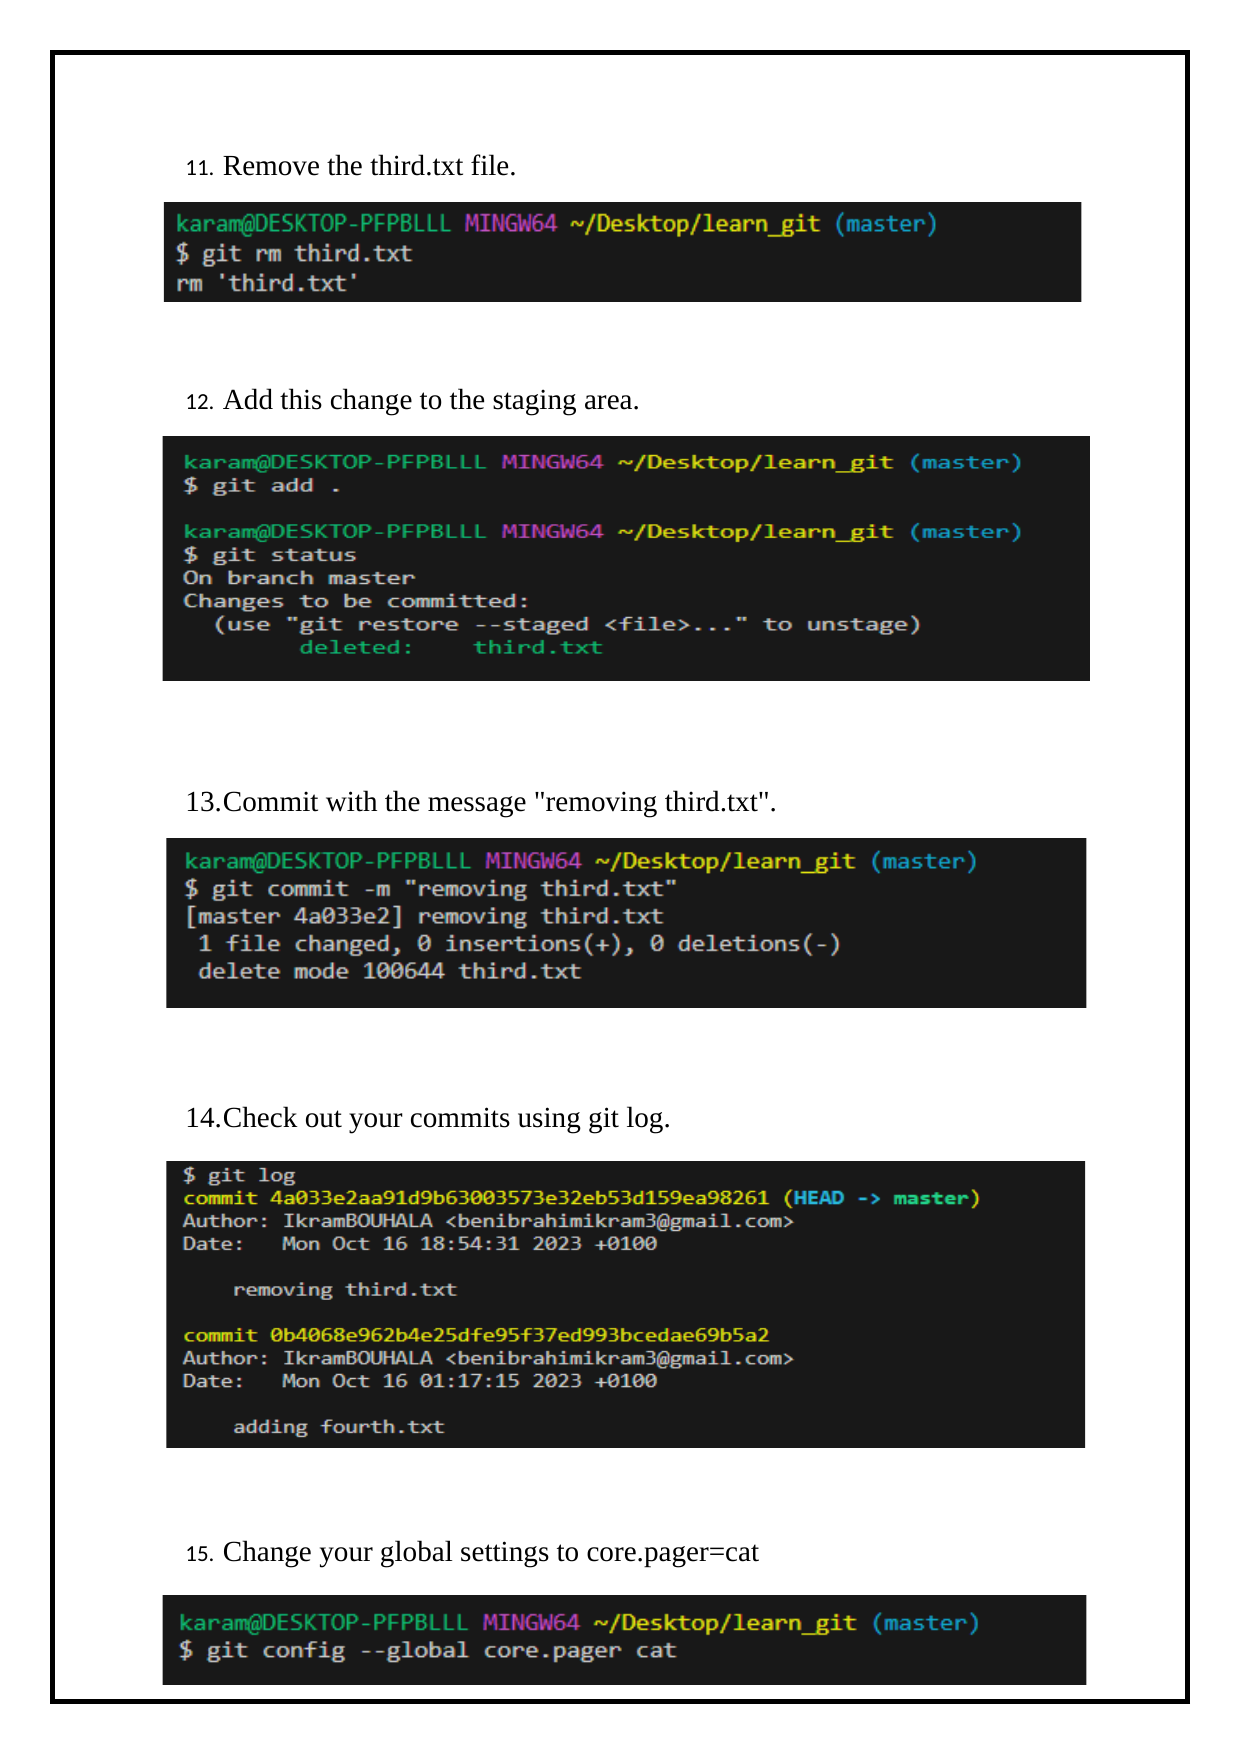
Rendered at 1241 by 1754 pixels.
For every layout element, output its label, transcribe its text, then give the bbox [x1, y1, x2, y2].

list [147, 1588, 1089, 1693]
list Commit with the message "removing third.txt". [185, 784, 1093, 817]
list Remove the third.txt file. [185, 148, 1093, 181]
list [149, 195, 1089, 317]
list Change your global settings to core.pager=cat [185, 1534, 1093, 1568]
list Check out your commits using git log. [185, 1100, 1093, 1133]
list Add this change to the staging area. [185, 382, 1093, 416]
